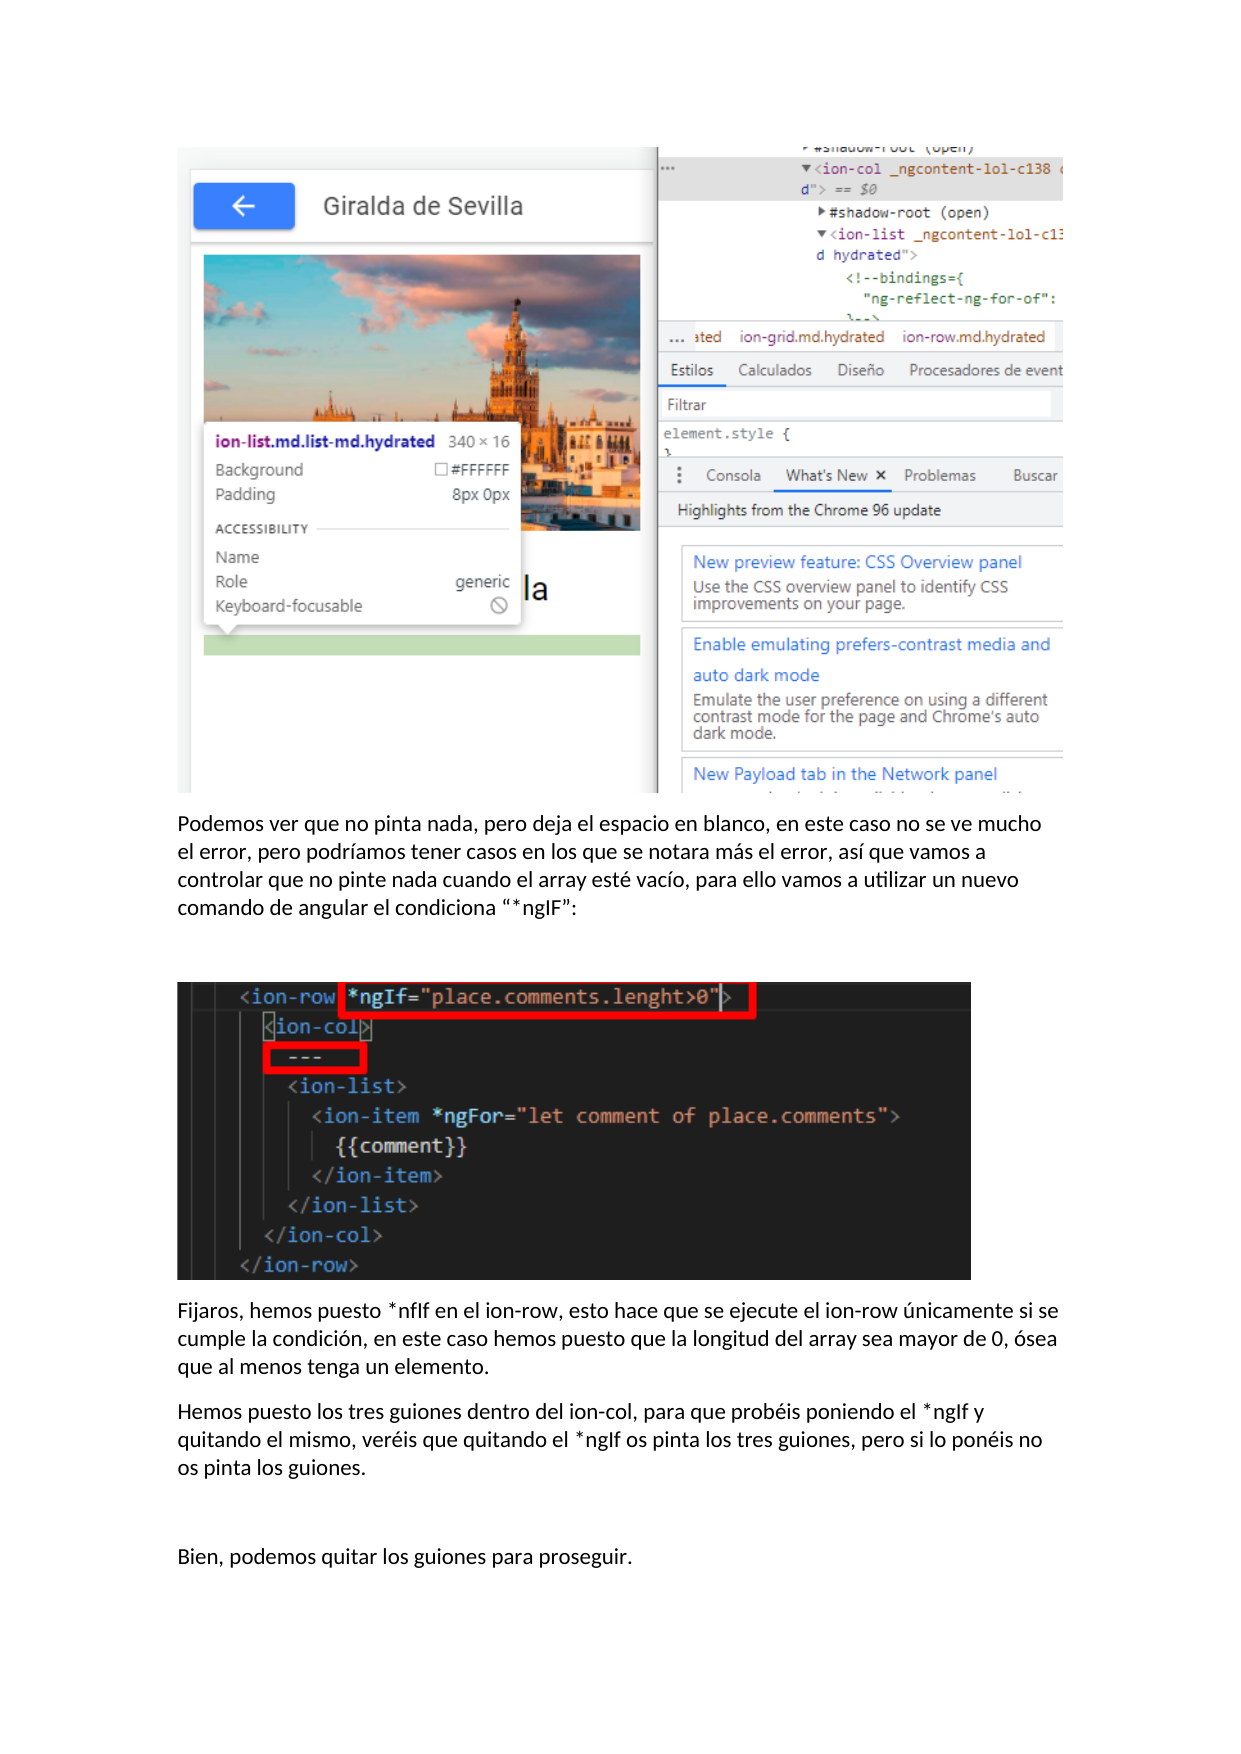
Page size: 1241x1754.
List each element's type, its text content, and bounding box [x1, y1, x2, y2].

text Bien, podemos quitar los guiones para proseguir. [177, 1542, 1063, 1570]
text Podemos ver que no pinta nada, pero deja el espacio en blanco, en este caso no se ve mucho el error, pero podríamos tener casos en los que se notara más el error, así que vamos a controlar que no pinte nada cuando el array esté vacío, para ello vamos a utilizar un nuevo comando de angular el condiciona “*ngIF”: [177, 809, 1063, 921]
text Hemos puesto los tres guiones dentro del ion-col, para que probéis poniendo el *ngIf y quitando el mismo, veréis que quitando el *ngIf os pinta los tres guiones, pero si lo ponéis no os pinta los guiones. [177, 1397, 1063, 1481]
text Fijaros, hemos puesto *nfIf en el ion-row, esto hace que se ejecute el ion-row únicamente si se cumple la condición, en este caso hemos puesto que la longitud del array sea mayor de 0, ósea que al menos tenga un elemento. [177, 1296, 1063, 1380]
